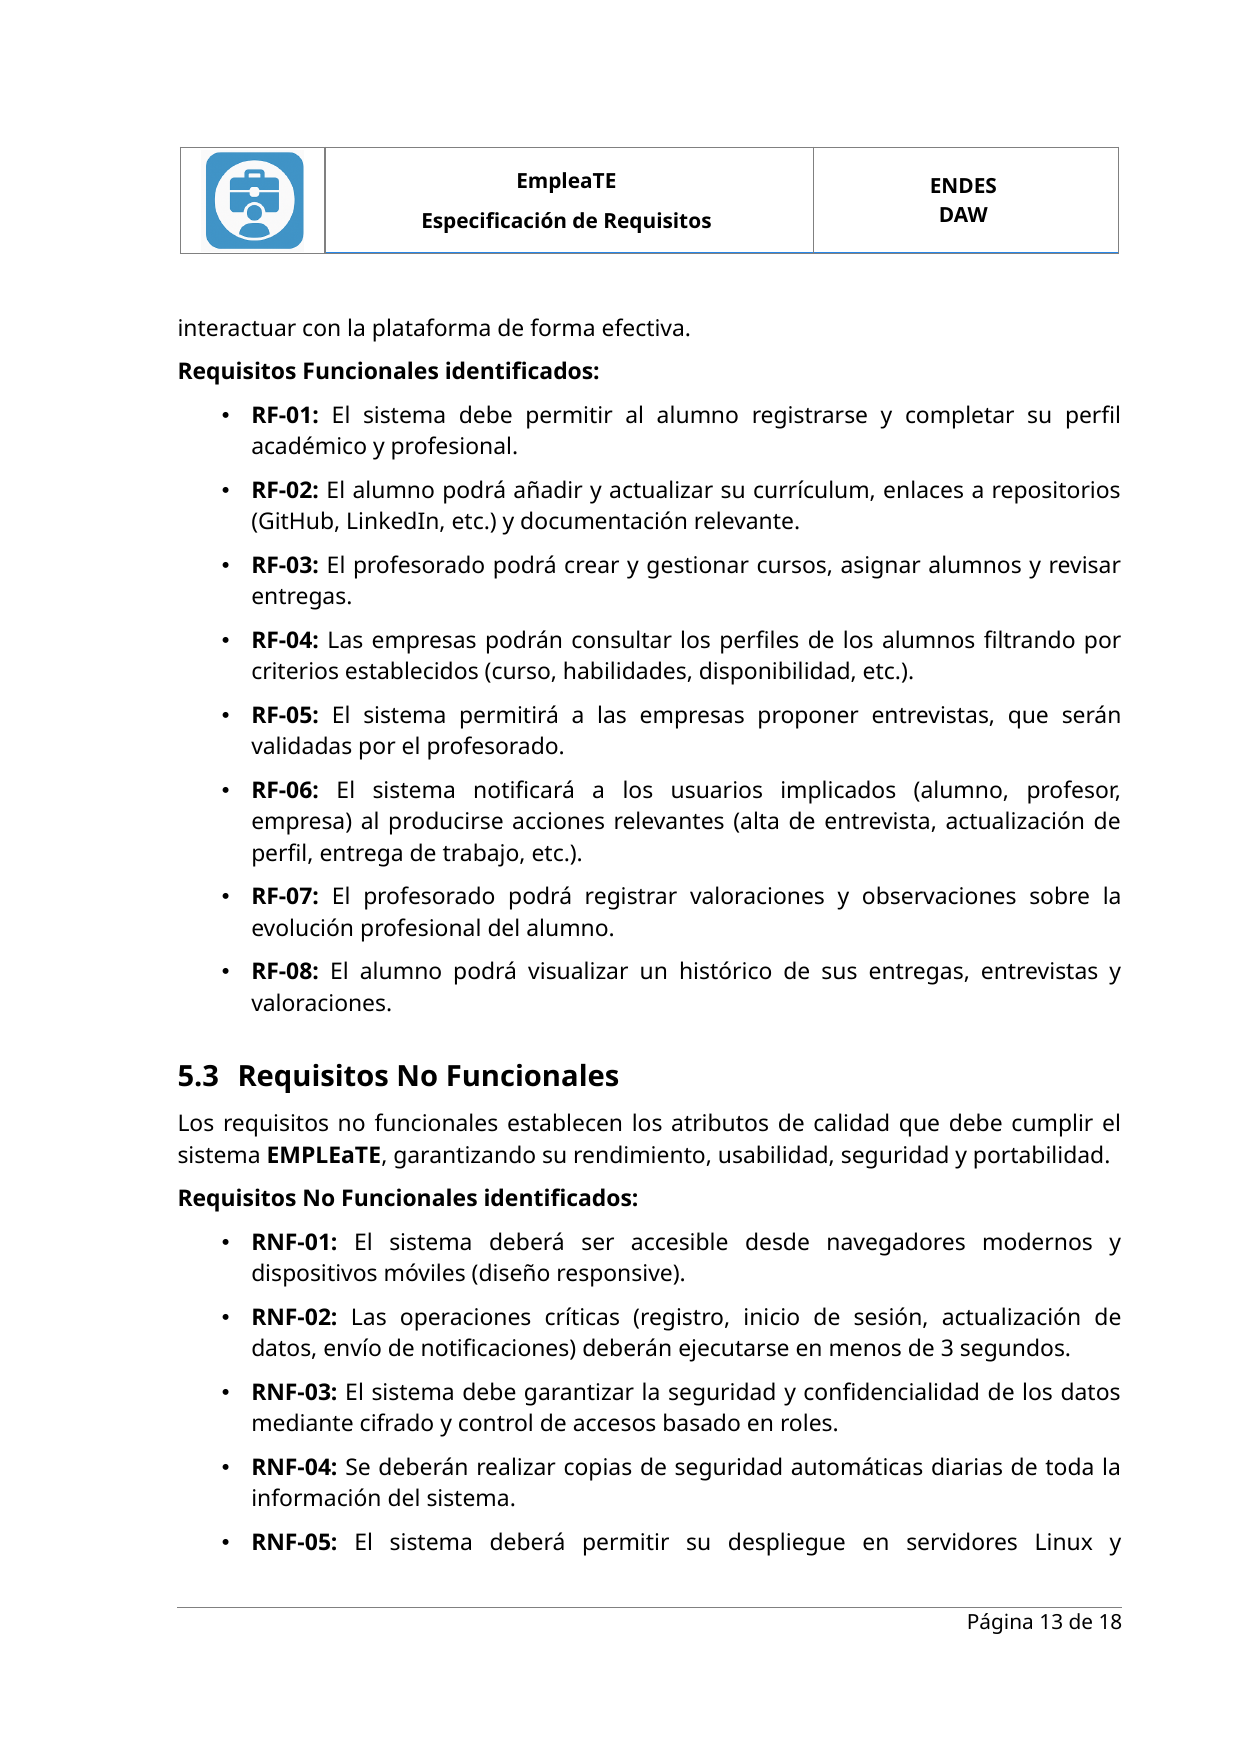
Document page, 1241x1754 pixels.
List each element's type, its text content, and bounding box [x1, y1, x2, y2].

list RNF-01: El sistema deberá ser accesible desde navegadores modernos y dispositivos móviles (diseño responsive). [222, 1226, 1122, 1289]
list RF-05: El sistema permitirá a las empresas proponer entrevistas, que serán validadas por el profesorado. [222, 699, 1122, 761]
list RF-02: El alumno podrá añadir y actualizar su currículum, enlaces a repositorios (GitHub, LinkedIn, etc.) y documentación relevante. [222, 474, 1122, 536]
text Requisitos No Funcionales identificados: [177, 1182, 1122, 1214]
text interactuar con la plataforma de forma efectiva. [177, 311, 1122, 343]
text Los requisitos no funcionales establecen los atributos de calidad que debe cumplir el sistema EMPLEaTE, garantizando su rendimiento, usabilidad, seguridad y portabilidad. [177, 1107, 1122, 1170]
list RNF-05: El sistema deberá permitir su despliegue en servidores Linux y [222, 1526, 1122, 1557]
list RNF-04: Se deberán realizar copias de seguridad automáticas diarias de toda la información del sistema. [222, 1451, 1122, 1514]
subtitle Requisitos No Funcionales [177, 1055, 1122, 1095]
list RF-08: El alumno podrá visualizar un histórico de sus entregas, entrevistas y valoraciones. [222, 955, 1122, 1018]
list RF-04: Las empresas podrán consultar los perfiles de los alumnos filtrando por criterios establecidos (curso, habilidades, disponibilidad, etc.). [222, 624, 1122, 686]
list RNF-03: El sistema debe garantizar la seguridad y confidencialidad de los datos mediante cifrado y control de accesos basado en roles. [222, 1376, 1122, 1439]
picture [201, 150, 304, 252]
list RF-07: El profesorado podrá registrar valoraciones y observaciones sobre la evolución profesional del alumno. [222, 880, 1122, 943]
list RF-03: El profesorado podrá crear y gestionar cursos, asignar alumnos y revisar entregas. [222, 549, 1122, 611]
list RNF-02: Las operaciones críticas (registro, inicio de sesión, actualización de datos, envío de notificaciones) deberán ejecutarse en menos de 3 segundos. [222, 1301, 1122, 1364]
text Requisitos Funcionales identificados: [177, 355, 1122, 386]
list RF-01: El sistema debe permitir al alumno registrarse y completar su perfil académico y profesional. [222, 399, 1122, 461]
list RF-06: El sistema notificará a los usuarios implicados (alumno, profesor, empresa) al producirse acciones relevantes (alta de entrevista, actualización de perfil, entrega de trabajo, etc.). [222, 774, 1122, 868]
